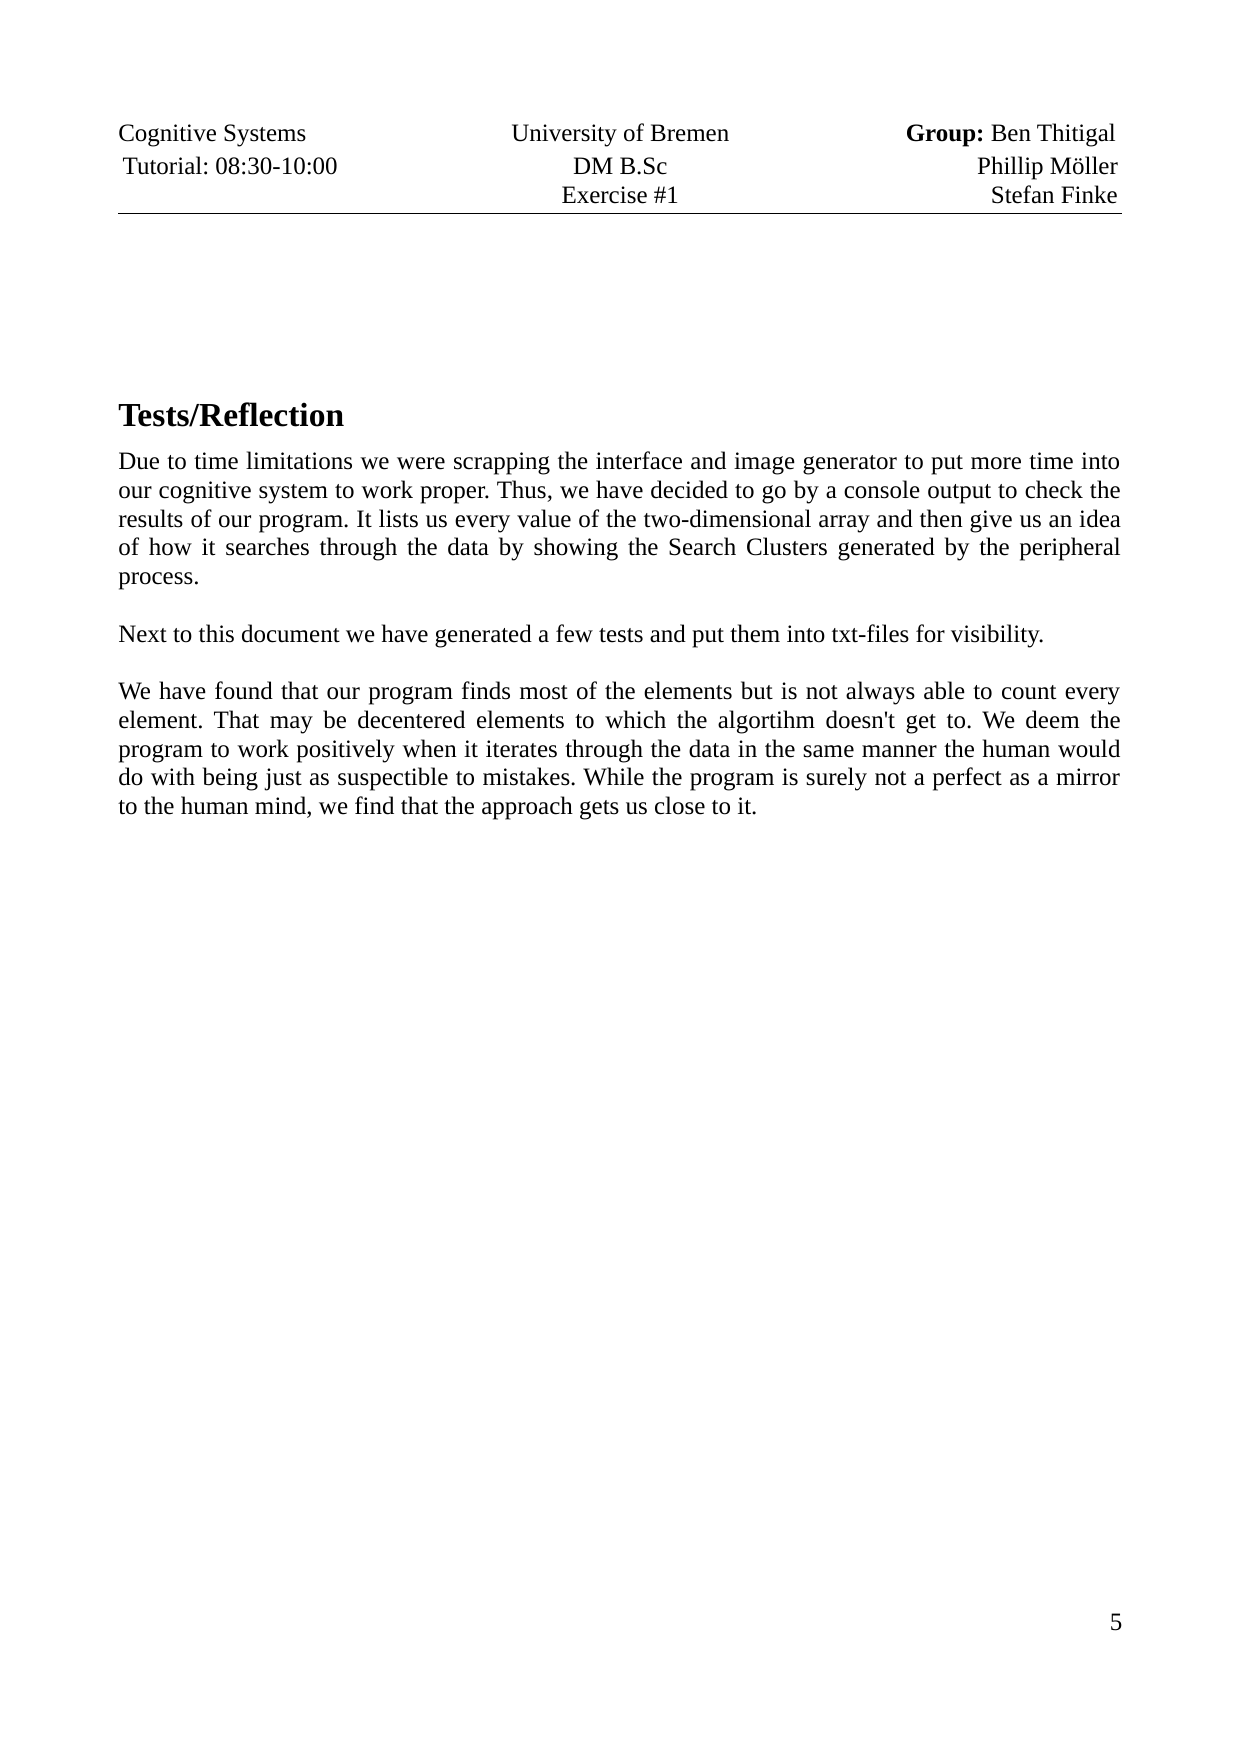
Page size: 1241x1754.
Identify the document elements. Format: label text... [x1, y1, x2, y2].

text Due to time limitations we were scrapping the interface and image generator to put more time into our cognitive system to work proper. Thus, we have decided to go by a console output to check the results of our program. It lists us every value of the two-dimensional array and then give us an idea of how it searches through the data by showing the Search Clusters generated by the peripheral process. [118, 446, 1122, 590]
text Next to this document we have generated a few tests and put them into txt-files for visibility. [118, 619, 1122, 647]
text We have found that our program finds most of the elements but is not always able to count every element. That may be decentered elements to which the algortihm doesn't get to. We deem the program to work positively when it iterates through the data in the same manner the human would do with being just as suspectible to mistakes. While the program is surely not a perfect as a mirror to the human mind, we find that the approach gets us close to it. [118, 676, 1122, 820]
subtitle Tests/Reflection [118, 395, 1122, 434]
